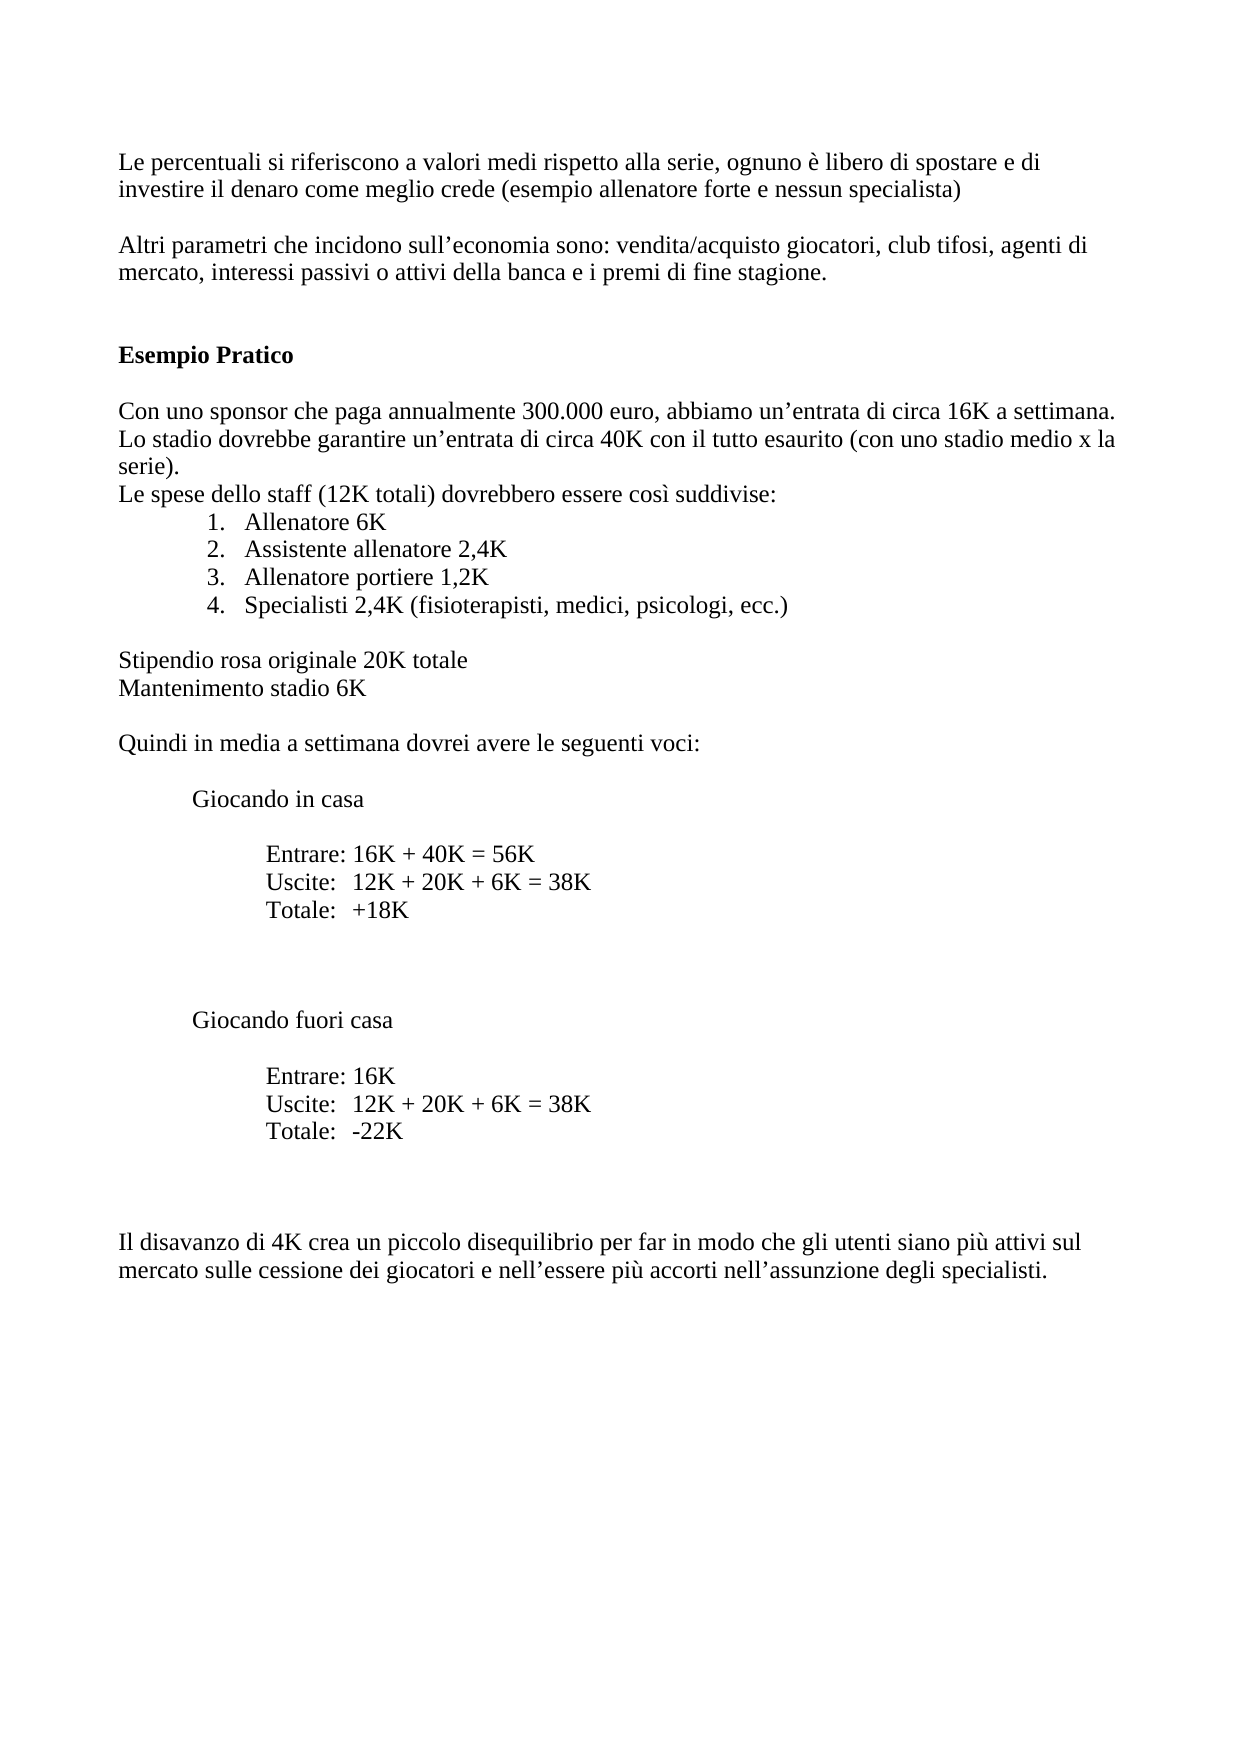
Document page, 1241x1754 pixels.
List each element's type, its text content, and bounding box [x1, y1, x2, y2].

text Con uno sponsor che paga annualmente 300.000 euro, abbiamo un’entrata di circa 16K a settimana. [118, 397, 1122, 425]
list Specialisti 2,4K (fisioterapisti, medici, psicologi, ecc.) [207, 591, 1122, 619]
text Totale: +18K [118, 896, 1122, 923]
text Le spese dello staff (12K totali) dovrebbero essere così suddivise: [118, 480, 1122, 508]
text Entrare : 16K [118, 1062, 1122, 1090]
text Stipendio rosa originale 20K totale [118, 646, 1122, 674]
text Esempio Pratico [118, 342, 1122, 369]
text Totale: -22K [118, 1117, 1122, 1145]
text Altri parametri che incidono sull’economia sono: vendita/acquisto giocatori, club tifosi, agenti di mercato, interessi passivi o attivi della banca e i premi di fine stagione. [118, 231, 1122, 286]
text Uscite: 12K + 20K + 6K = 38K [118, 868, 1122, 896]
text Le percentuali si riferiscono a valori medi rispetto alla serie, ognuno è libero di spostare e di investire il denaro come meglio crede (esempio allenatore forte e nessun specialista) [118, 148, 1122, 203]
list Allenatore 6K [207, 508, 1122, 536]
text Quindi in media a settimana dovrei avere le seguenti voci: [118, 729, 1122, 757]
text Giocando fuori casa [118, 1007, 1122, 1034]
text Il disavanzo di 4K crea un piccolo disequilibrio per far in modo che gli utenti siano più attivi sul mercato sulle cessione dei giocatori e nell’essere più accorti nell’assunzione degli specialisti. [118, 1228, 1122, 1284]
list Assistente allenatore 2,4K [207, 536, 1122, 563]
text Mantenimento stadio 6K [118, 674, 1122, 702]
text Lo stadio dovrebbe garantire un’entrata di circa 40K con il tutto esaurito (con uno stadio medio x la serie). [118, 425, 1122, 480]
list Allenatore portiere 1,2K [207, 563, 1122, 591]
text Uscite: 12K + 20K + 6K = 38K [118, 1090, 1122, 1117]
text Giocando in casa [118, 785, 1122, 813]
text Entrare : 16K + 40K = 56K [118, 840, 1122, 868]
